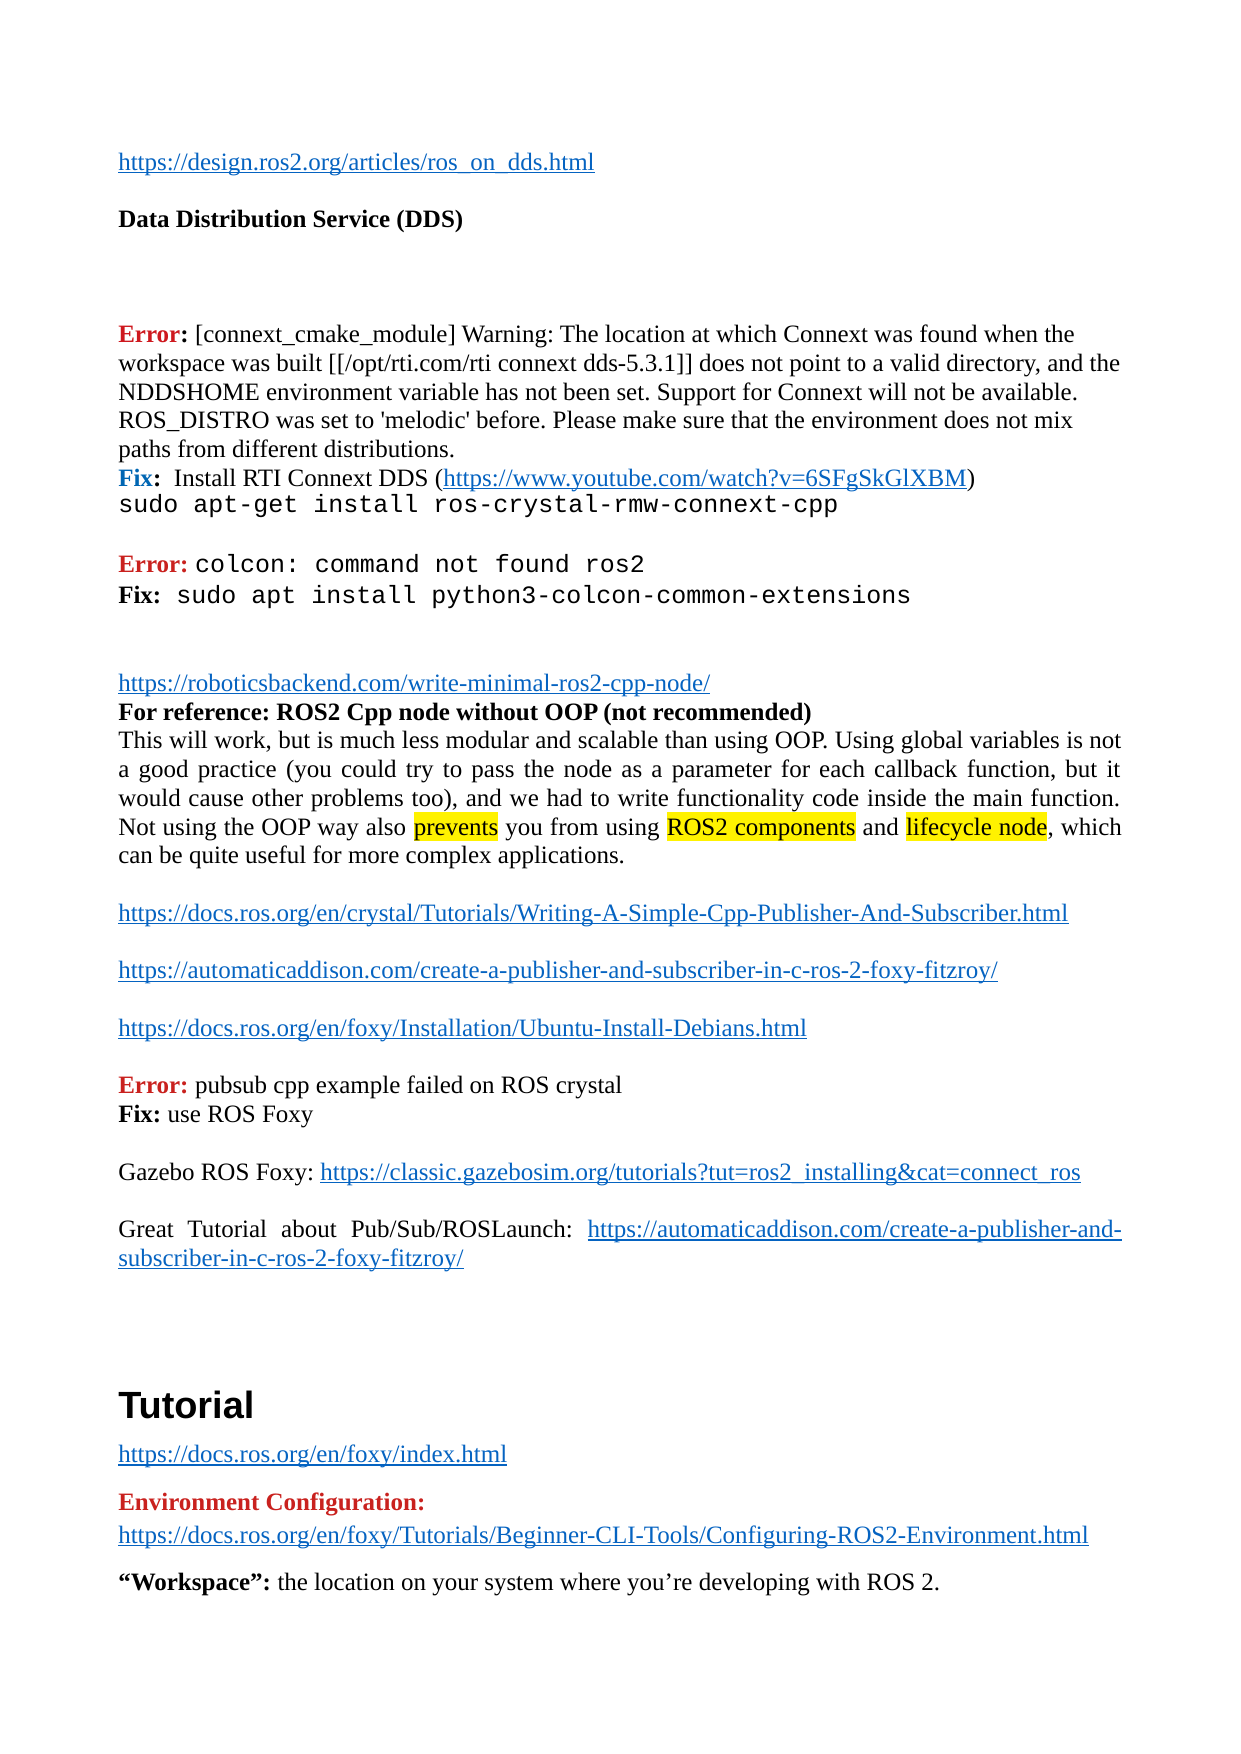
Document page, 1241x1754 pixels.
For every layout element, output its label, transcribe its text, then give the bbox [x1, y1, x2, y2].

text Fix: sudo apt install python3-colcon-common-extensions [118, 580, 1122, 611]
text Great Tutorial about Pub/Sub/ROSLaunch: https://automaticaddison.com/create-a-publisher-and-subscriber-in-c-ros-2-foxy-fitzroy/ [118, 1214, 1122, 1272]
text https://docs.ros.org/en/foxy/Installation/Ubuntu-Install-Debians.html [118, 1013, 1122, 1042]
text For reference: ROS2 Cpp node without OOP (not recommended) [118, 697, 1122, 726]
text https://docs.ros.org/en/foxy/index.html [118, 1439, 1122, 1468]
text sudo apt-get install ros-crystal-rmw-connext-cpp [118, 492, 1122, 520]
text https://roboticsbackend.com/write-minimal-ros2-cpp-node/ [118, 668, 1122, 697]
text Fix: Install RTI Connext DDS (https://www.youtube.com/watch?v=6SFgSkGlXBM) [118, 463, 1122, 492]
text “Workspace”: the location on your system where you’re developing with ROS 2. [118, 1567, 1122, 1596]
text Error: pubsub cpp example failed on ROS crystal [118, 1071, 1122, 1099]
text This will work, but is much less modular and scalable than using OOP. Using global variables is not a good practice (you could try to pass the node as a parameter for each callback function, but it would cause other problems too), and we had to write functionality code inside the main function. Not using the OOP way also prevents you from using ROS2 components and lifecycle node, which can be quite useful for more complex applications. [118, 726, 1122, 869]
text Error: [connext_cmake_module] Warning: The location at which Connext was found when the workspace was built [[/opt/rti.com/rti connext dds-5.3.1]] does not point to a valid directory, and the NDDSHOME environment variable has not been set. Support for Connext will not be available. ROS_DISTRO was set to 'melodic' before. Please make sure that the environment does not mix paths from different distributions. [118, 319, 1122, 463]
text Gazebo ROS Foxy: https://classic.gazebosim.org/tutorials?tut=ros2_installing&cat=connect_ros [118, 1157, 1122, 1186]
text Environment Configuration: https://docs.ros.org/en/foxy/Tutorials/Beginner-CLI-Tools/Configuring-ROS2-Environment.html [118, 1487, 1122, 1549]
text https://automaticaddison.com/create-a-publisher-and-subscriber-in-c-ros-2-foxy-fitzroy/ [118, 956, 1122, 984]
subtitle Tutorial [118, 1383, 1122, 1427]
text Error: colcon: command not found ros2 [118, 549, 1122, 580]
text https://design.ros2.org/articles/ros_on_dds.html [118, 147, 1122, 176]
text https://docs.ros.org/en/crystal/Tutorials/Writing-A-Simple-Cpp-Publisher-And-Subscriber.html [118, 898, 1122, 927]
text Data Distribution Service (DDS) [118, 204, 1122, 233]
text Fix: use ROS Foxy [118, 1099, 1122, 1128]
